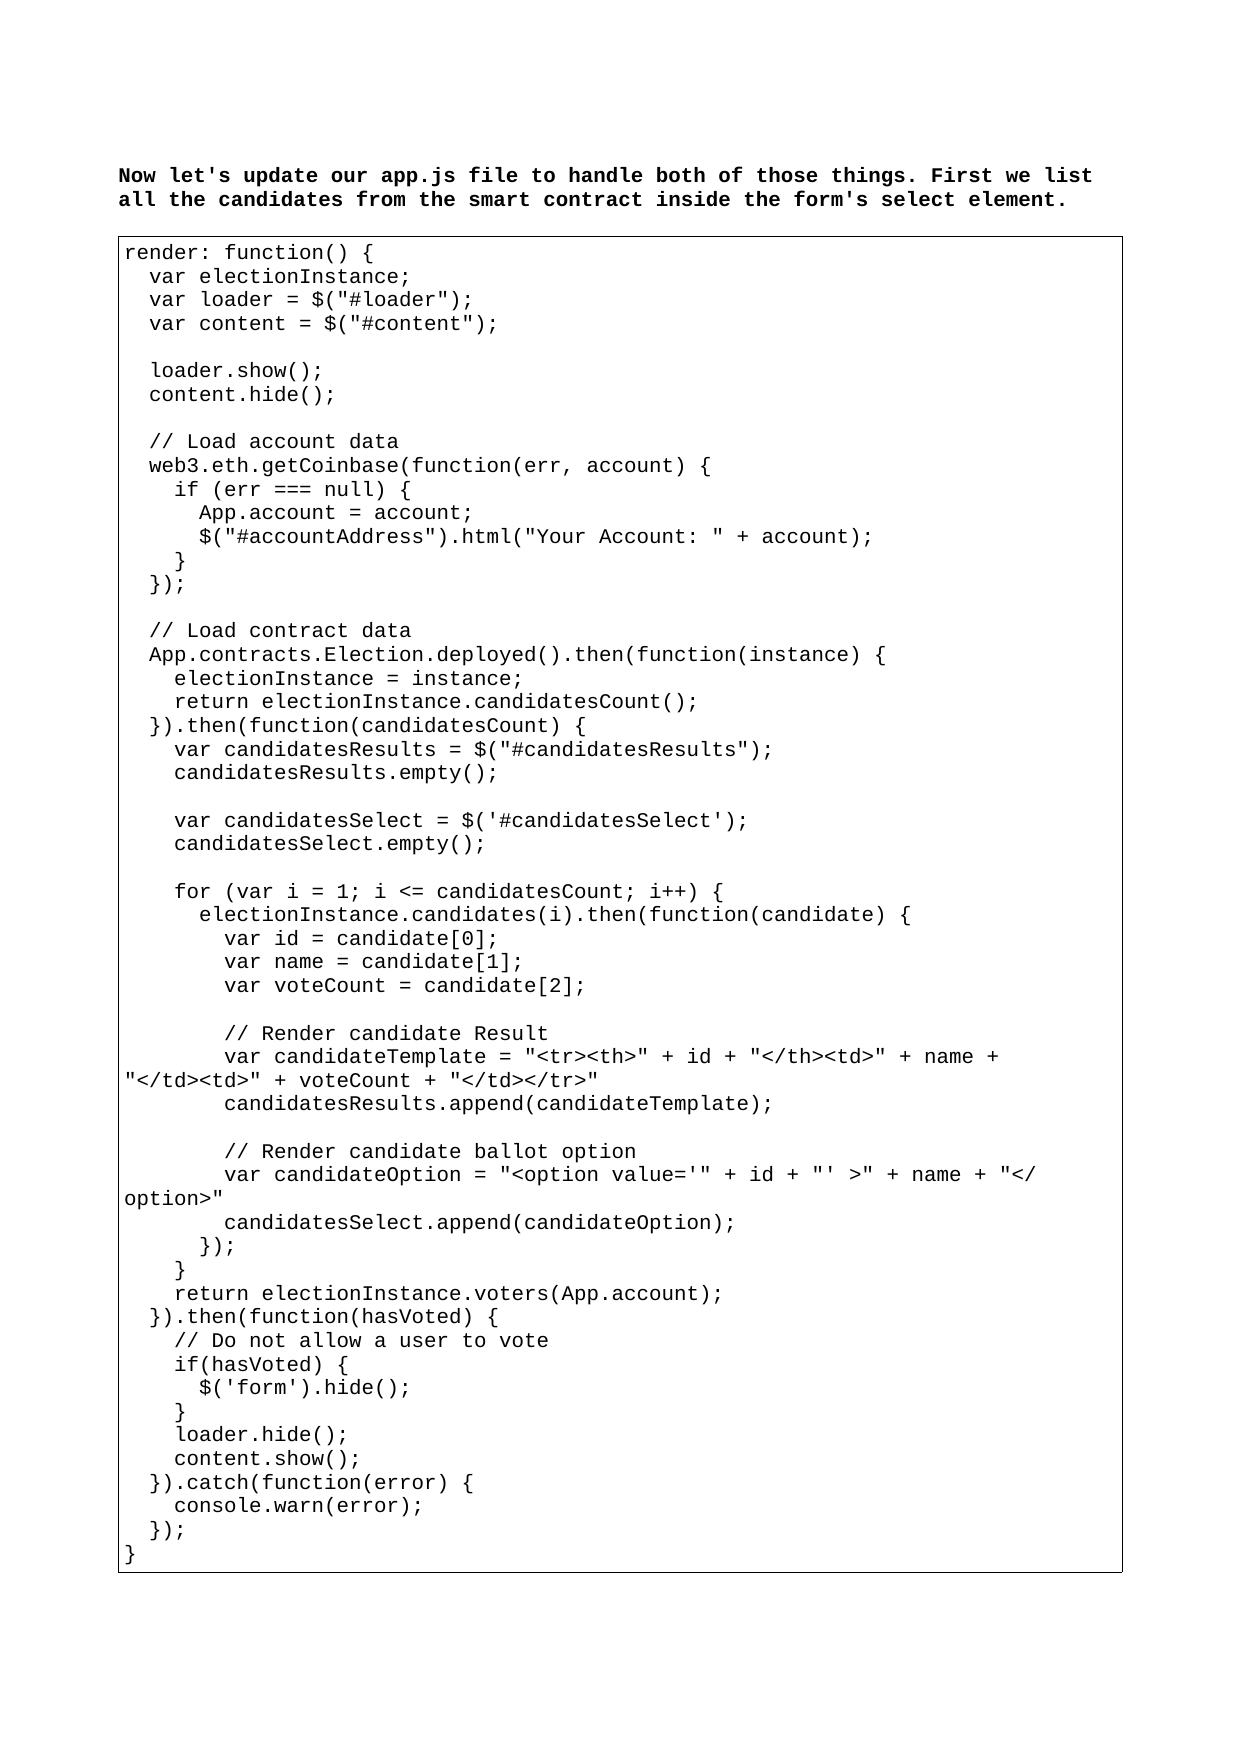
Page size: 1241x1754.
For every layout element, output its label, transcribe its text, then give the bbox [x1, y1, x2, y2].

table_header render: function() { var electionInstance; var loader = $("#loader"); var content = $("#content"); loader.show(); content.hide(); // Load account data web3.eth.getCoinbase(function(err, account) { if (err === null) { App.account = account; $("#accountAddress").html("Your Account: " + account); } }); // Load contract data App.contracts.Election.deployed().then(function(instance) { electionInstance = instance; return electionInstance.candidatesCount(); }).then(function(candidatesCount) { var candidatesResults = $("#candidatesResults"); candidatesResults.empty(); var candidatesSelect = $('#candidatesSelect'); candidatesSelect.empty(); for (var i = 1; i <= candidatesCount; i++) { electionInstance.candidates(i).then(function(candidate) { var id = candidate[0]; var name = candidate[1]; var voteCount = candidate[2]; // Render candidate Result var candidateTemplate = "<tr><th>" + id + "</th><td>" + name + "</td><td>" + voteCount + "</td></tr>" candidatesResults.append(candidateTemplate); // Render candidate ballot option var candidateOption = "<option value='" + id + "' >" + name + "</ option>" candidatesSelect.append(candidateOption); }); } return electionInstance.voters(App.account); }).then(function(hasVoted) { // Do not allow a user to vote if(hasVoted) { $('form').hide(); } loader.hide(); content.show(); }).catch(function(error) { console.warn(error); }); } [119, 237, 1122, 1572]
text Now let's update our app.js file to handle both of those things. First we list all the candidates from the smart contract inside the form's select element. [118, 165, 1122, 213]
